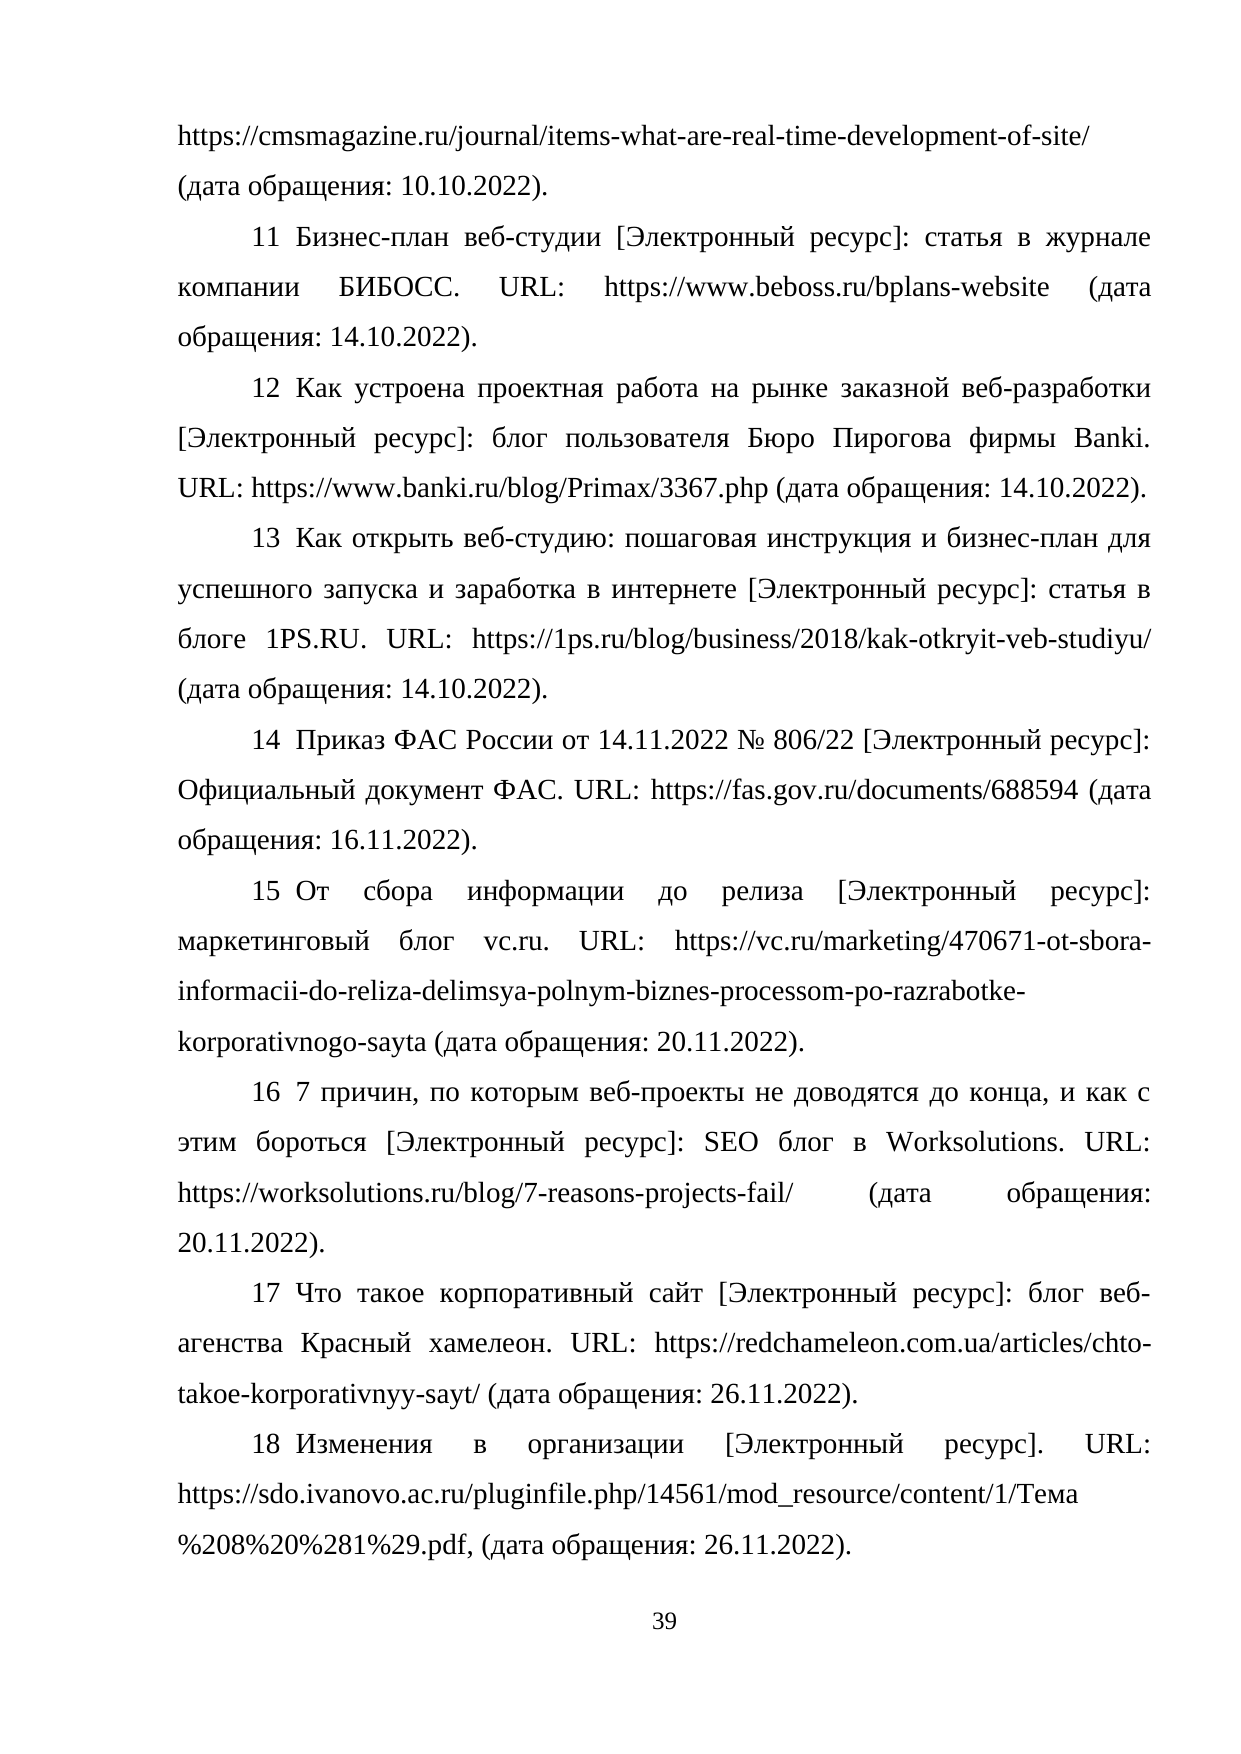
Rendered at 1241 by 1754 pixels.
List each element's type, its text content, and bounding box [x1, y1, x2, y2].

list Как устроена проектная работа на рынке заказной веб-разработки [Электронный ресурс]: блог пользователя Бюро Пирогова фирмы Banki. URL: https://www.banki.ru/blog/Primax/3367.php (дата обращения: 14.10.2022). [177, 370, 1152, 504]
list Приказ ФАС России от 14.11.2022 № 806/22 [Электронный ресурс]: Официальный документ ФАС. URL: https://fas.gov.ru/documents/688594 (дата обращения: 16.11.2022). [177, 722, 1152, 856]
list https://cmsmagazine.ru/journal/items-what-are-real-time-development-of-site/ (дата обращения: 10.10.2022). [177, 118, 1152, 202]
list Бизнес-план веб-студии [Электронный ресурс]: статья в журнале компании БИБОСС. URL: https://www.beboss.ru/bplans-website (дата обращения: 14.10.2022). [177, 219, 1152, 353]
list От сбора информации до релиза [Электронный ресурс]: маркетинговый блог vc.ru. URL: https://vc.ru/marketing/470671-ot-sbora-informacii-do-reliza-delimsya-polnym-biznes-processom-po-razrabotke-korporativnogo-sayta (дата обращения: 20.11.2022). [177, 873, 1152, 1057]
list Изменения в организации [Электронный ресурс]. URL: https://sdo.ivanovo.ac.ru/pluginfile.php/14561/mod_resource/content/1/Тема%208%20%281%29.pdf, (дата обращения: 26.11.2022). [177, 1426, 1152, 1560]
list Как открыть веб-студию: пошаговая инструкция и бизнес-план для успешного запуска и заработка в интернете [Электронный ресурс]: статья в блоге 1PS.RU. URL: https://1ps.ru/blog/business/2018/kak-otkryit-veb-studiyu/ (дата обращения: 14.10.2022). [177, 521, 1152, 705]
list Что такое корпоративный сайт [Электронный ресурс]: блог веб-агенства Красный хамелеон. URL: https://redchameleon.com.ua/articles/chto-takoe-korporativnyy-sayt/ (дата обращения: 26.11.2022). [177, 1275, 1152, 1409]
list 7 причин, по которым веб-проекты не доводятся до конца, и как с этим бороться [Электронный ресурс]: SEO блог в Worksolutions. URL: https://worksolutions.ru/blog/7-reasons-projects-fail/ (дата обращения: 20.11.2022). [177, 1074, 1152, 1258]
